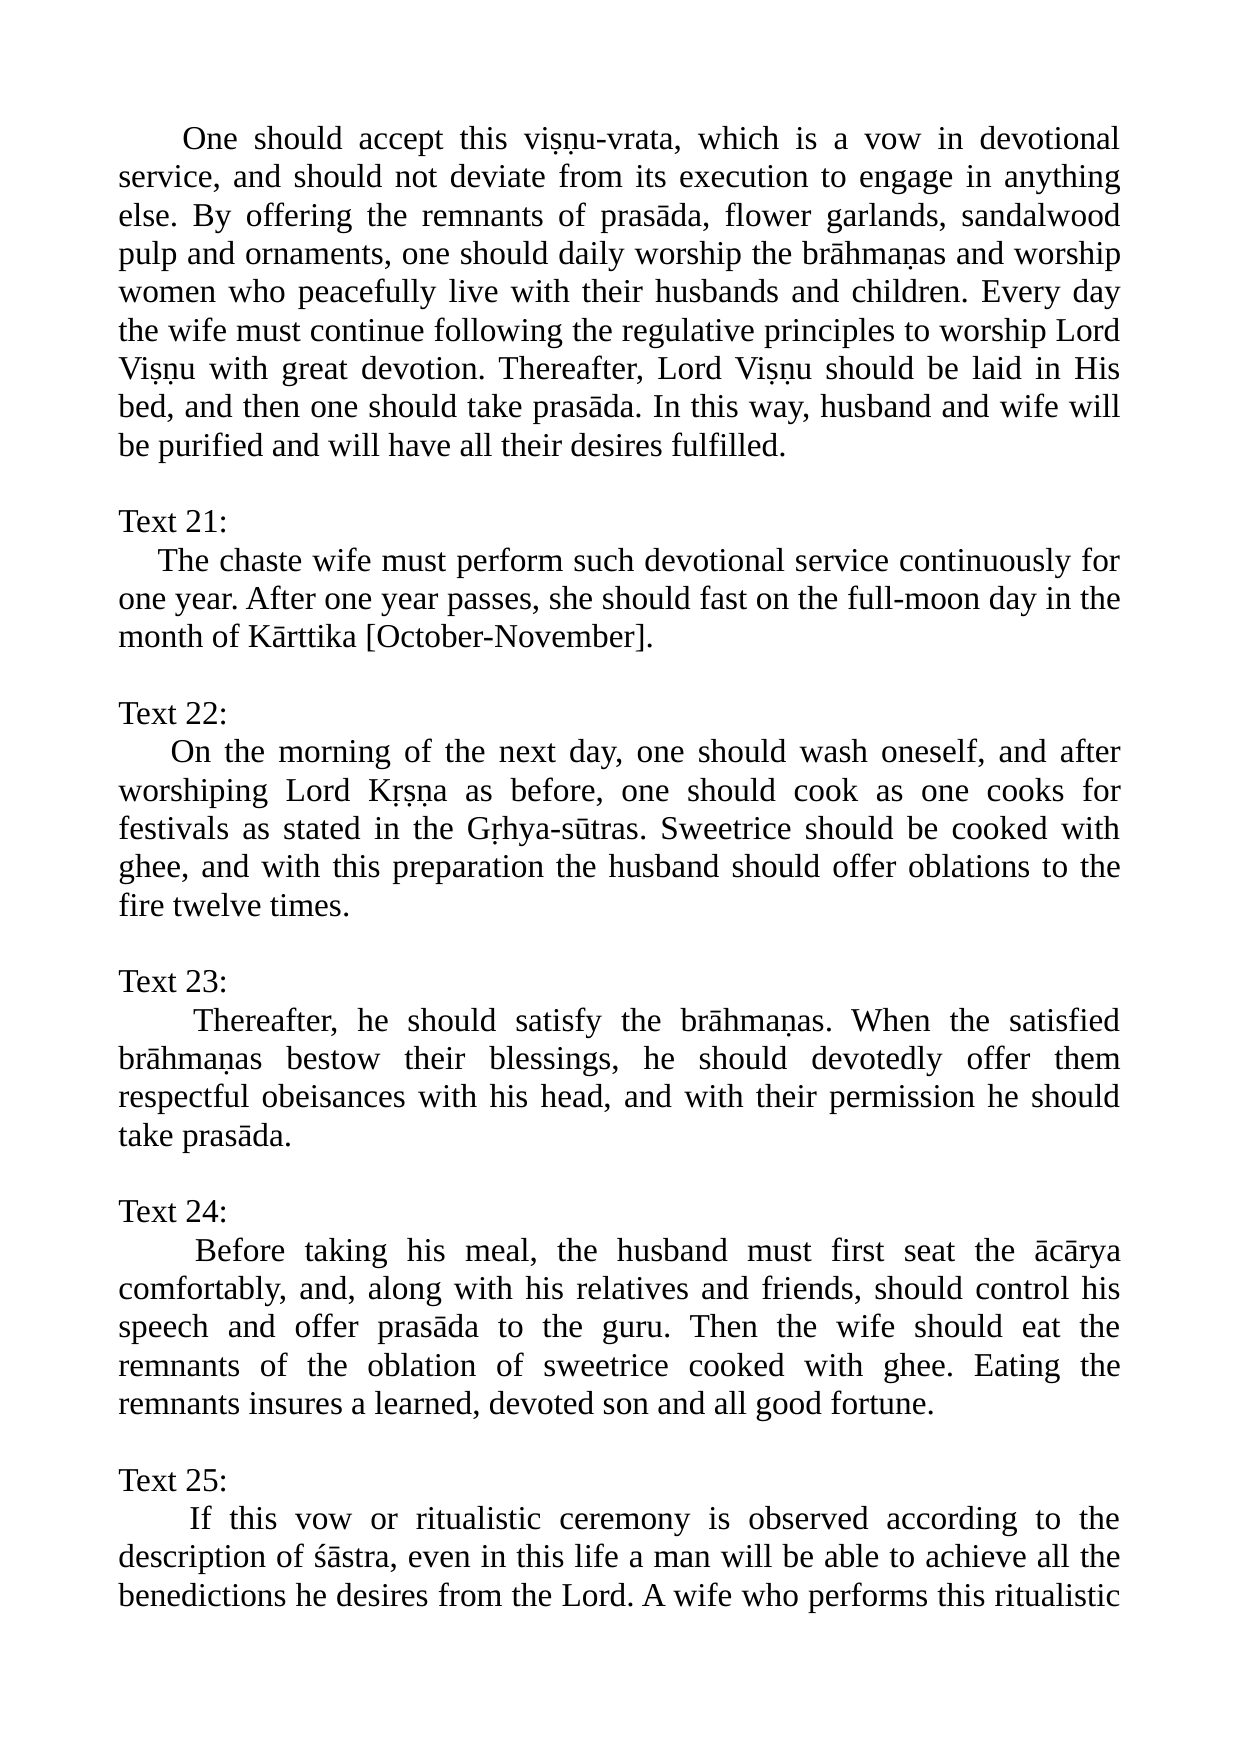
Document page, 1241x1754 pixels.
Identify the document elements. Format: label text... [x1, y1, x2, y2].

text On the morning of the next day, one should wash oneself, and after worshiping Lord Kṛṣṇa as before, one should cook as one cooks for festivals as stated in the Gṛhya-sūtras. Sweetrice should be cooked with ghee, and with this preparation the husband should offer oblations to the fire twelve times. [118, 731, 1122, 923]
text Text 22: [118, 693, 1122, 731]
text Thereafter, he should satisfy the brāhmaṇas. When the satisfied brāhmaṇas bestow their blessings, he should devotedly offer them respectful obeisances with his head, and with their permission he should take prasāda. [118, 1000, 1122, 1153]
text If this vow or ritualistic ceremony is observed according to the description of śāstra, even in this life a man will be able to achieve all the benedictions he desires from the Lord. A wife who performs this ritualistic [118, 1498, 1122, 1613]
text The chaste wife must perform such devotional service continuously for one year. After one year passes, she should fast on the full-moon day in the month of Kārttika [October-November]. [118, 540, 1122, 655]
text Text 24: [118, 1191, 1122, 1230]
text Before taking his meal, the husband must first seat the ācārya comfortably, and, along with his relatives and friends, should control his speech and offer prasāda to the guru. Then the wife should eat the remnants of the oblation of sweetrice cooked with ghee. Eating the remnants insures a learned, devoted son and all good fortune. [118, 1230, 1122, 1421]
text Text 21: [118, 501, 1122, 540]
text One should accept this viṣṇu-vrata, which is a vow in devotional service, and should not deviate from its execution to engage in anything else. By offering the remnants of prasāda, flower garlands, sandalwood pulp and ornaments, one should daily worship the brāhmaṇas and worship women who peacefully live with their husbands and children. Every day the wife must continue following the regulative principles to worship Lord Viṣṇu with great devotion. Thereafter, Lord Viṣṇu should be laid in His bed, and then one should take prasāda. In this way, husband and wife will be purified and will have all their desires fulfilled. [118, 118, 1122, 463]
text Text 23: [118, 961, 1122, 1000]
text Text 25: [118, 1460, 1122, 1498]
